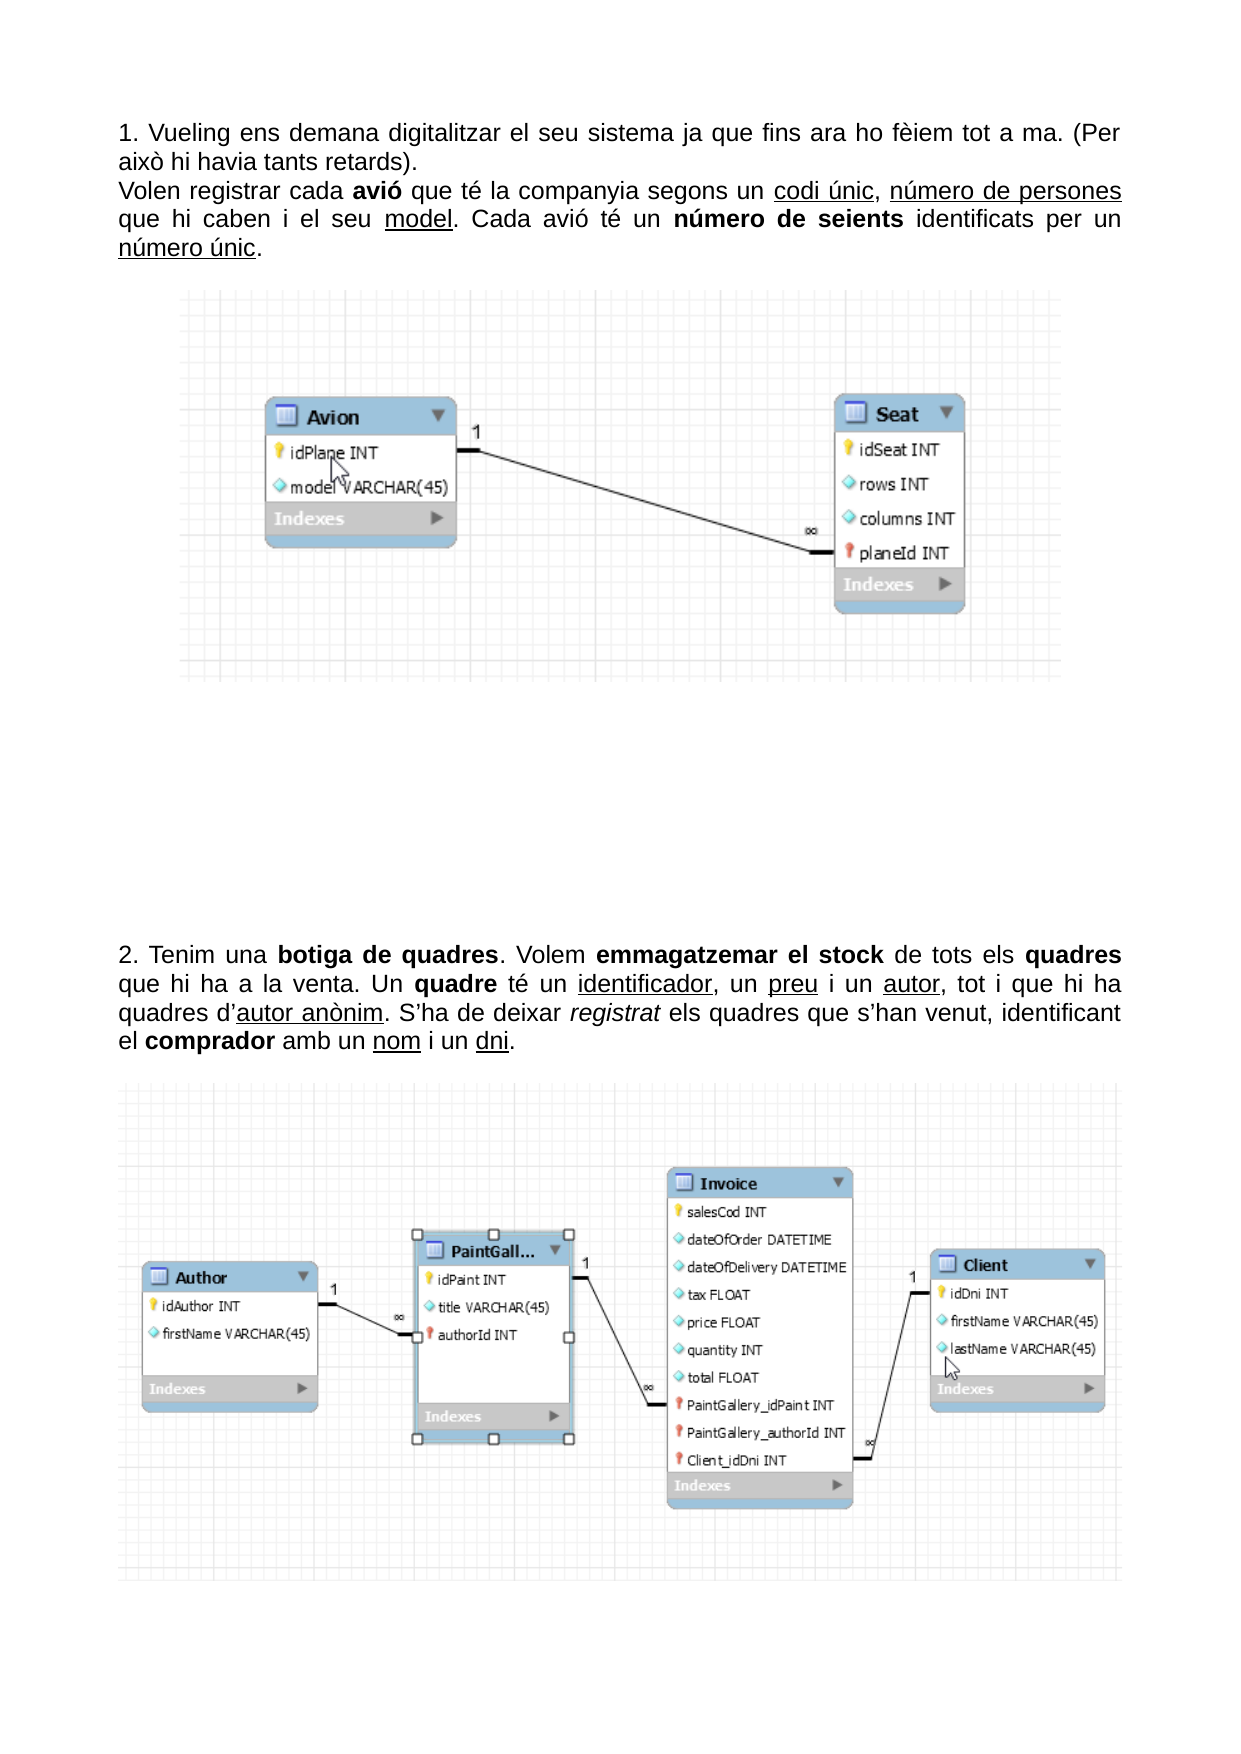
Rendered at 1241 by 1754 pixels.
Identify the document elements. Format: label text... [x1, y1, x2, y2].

text Volen registrar cada avió que té la companyia segons un codi únic, número de persones que hi caben i el seu model. Cada avió té un número de seients identificats per un número únic. [118, 176, 1122, 262]
text 1. Vueling ens demana digitalitzar el seu sistema ja que fins ara ho fèiem tot a ma. (Per això hi havia tants retards). [118, 118, 1122, 176]
picture [118, 1083, 1123, 1581]
picture [179, 290, 1061, 682]
text 2. Tenim una botiga de quadres. Volem emmagatzemar el stock de tots els quadres que hi ha a la venta. Un quadre té un identificador, un preu i un autor, tot i que hi ha quadres d’autor anònim. S’ha de deixar registrat els quadres que s’han venut, identificant el comprador amb un nom i un dni. [118, 940, 1122, 1055]
